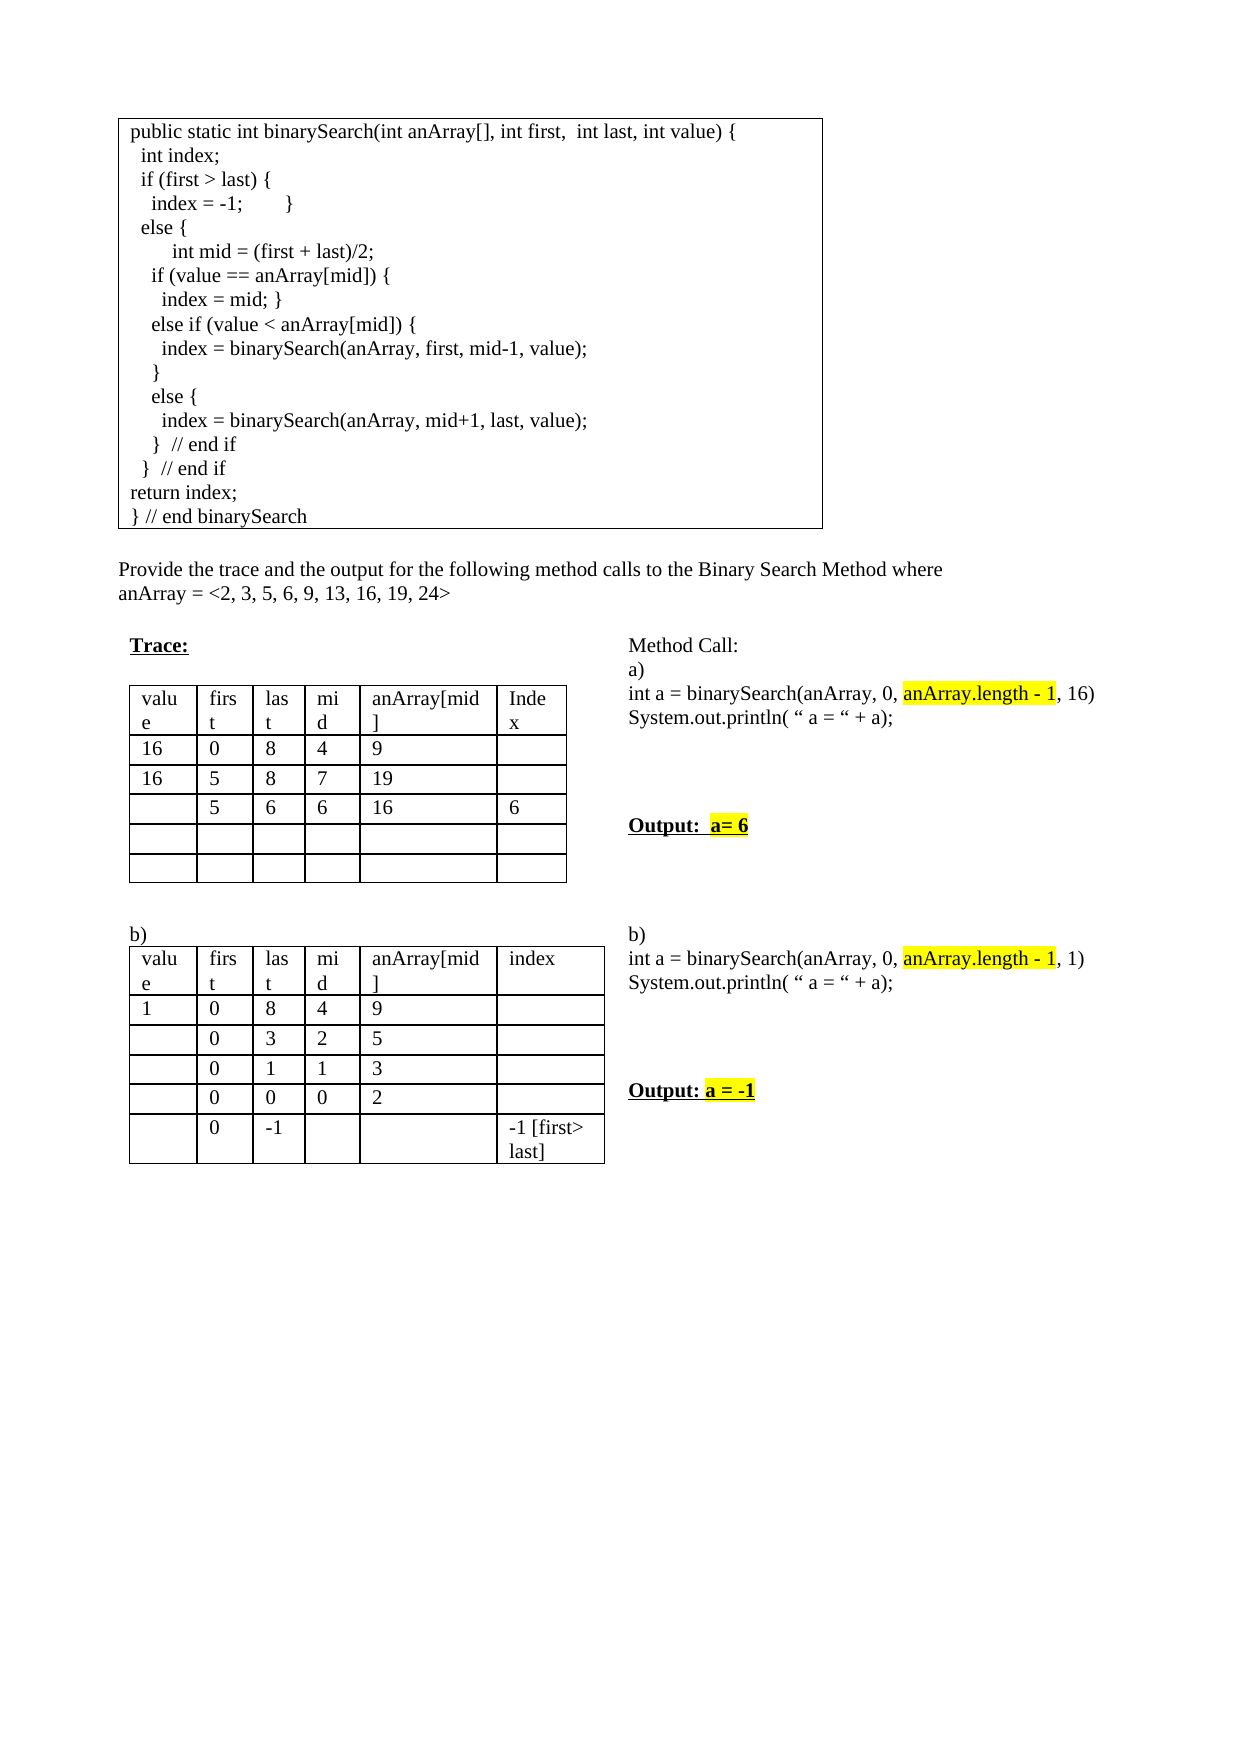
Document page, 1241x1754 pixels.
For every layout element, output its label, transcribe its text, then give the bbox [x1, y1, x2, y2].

table_cell 16 [130, 736, 196, 764]
table_cell [306, 855, 359, 882]
table_cell [130, 825, 196, 853]
table_header Method Call: [617, 633, 1207, 657]
table_cell [130, 1056, 196, 1083]
table_cell [130, 1026, 196, 1054]
table_cell 0 [198, 736, 252, 764]
table_cell [498, 766, 566, 793]
table_cell 1 [254, 1056, 304, 1083]
table_cell [498, 736, 566, 764]
table_cell 5 [198, 766, 252, 793]
table_cell [306, 825, 359, 853]
table_header value [130, 947, 196, 994]
table_cell 2 [361, 1085, 496, 1113]
table_cell [617, 894, 1207, 921]
table_cell 1 [306, 1056, 359, 1083]
table_cell [498, 855, 566, 882]
table_header last [254, 686, 304, 734]
table_cell [130, 1085, 196, 1113]
table_cell [498, 1085, 604, 1113]
table_header public static int binarySearch(int anArray[], int first, int last, int value) { int index; if (first > last) { index = -1; } else { int mid = (first + last)/2; if (value == anArray[mid]) { index = mid; } else if (value < anArray[mid]) { index = binarySearch(anArray, first, mid-1, value); } else { index = binarySearch(anArray, mid+1, last, value); } // end if } // end if return index; } // end binarySearch [119, 119, 822, 528]
table_cell [254, 825, 304, 853]
table_cell b) int a = binarySearch(anArray, 0, anArray.length - 1, 1) System.out.println( “ a = “ + a); Output: a = -1 [617, 921, 1207, 1164]
table_header first [198, 686, 252, 734]
table_cell [118, 657, 617, 893]
table_cell 6 [254, 795, 304, 823]
table_cell a) int a = binarySearch(anArray, 0, anArray.length - 1, 16) System.out.println( “ a = “ + a); Output: a= 6 [617, 657, 1207, 893]
table_cell [498, 1056, 604, 1083]
table_header value [130, 686, 196, 734]
table_cell 0 [198, 1085, 252, 1113]
table_header mid [306, 686, 359, 734]
table_header mid [306, 947, 359, 994]
table_cell 4 [306, 996, 359, 1024]
table_cell 5 [361, 1026, 496, 1054]
table_cell 8 [254, 736, 304, 764]
table_cell [498, 825, 566, 853]
table_cell 2 [306, 1026, 359, 1054]
table_cell 3 [361, 1056, 496, 1083]
table_cell 16 [361, 795, 496, 823]
table_cell [198, 825, 252, 853]
table_cell 16 [130, 766, 196, 793]
table_cell 4 [306, 736, 359, 764]
table_cell [361, 825, 496, 853]
table_cell [130, 1115, 196, 1163]
table_cell 7 [306, 766, 359, 793]
table_cell [306, 1115, 359, 1163]
table_header Index [498, 686, 566, 734]
table_header anArray[mid] [361, 947, 496, 994]
table_cell 0 [198, 996, 252, 1024]
table_cell [498, 1026, 604, 1054]
table_cell 0 [198, 1026, 252, 1054]
table_cell 8 [254, 996, 304, 1024]
table_cell 0 [254, 1085, 304, 1113]
table_cell 19 [361, 766, 496, 793]
table_cell -1 [first> last] [498, 1115, 604, 1163]
table_cell 0 [198, 1115, 252, 1163]
table_header first [198, 947, 252, 994]
table_cell [130, 855, 196, 882]
table_cell 6 [498, 795, 566, 823]
table_cell 0 [306, 1085, 359, 1113]
table_header last [254, 947, 304, 994]
table_cell 6 [306, 795, 359, 823]
table_cell 5 [198, 795, 252, 823]
table_cell [118, 894, 617, 921]
table_cell 1 [130, 996, 196, 1024]
text Provide the trace and the output for the following method calls to the Binary Search Method where [118, 557, 1122, 581]
table_cell [361, 1115, 496, 1163]
table_cell [198, 855, 252, 882]
table_cell [361, 855, 496, 882]
table_cell 9 [361, 996, 496, 1024]
table_cell 3 [254, 1026, 304, 1054]
table_cell b) [118, 921, 617, 1164]
table_cell -1 [254, 1115, 304, 1163]
table_cell [254, 855, 304, 882]
table_cell [130, 795, 196, 823]
table_cell [498, 996, 604, 1024]
table_header Trace: [118, 633, 617, 657]
table_cell 8 [254, 766, 304, 793]
table_cell 9 [361, 736, 496, 764]
text anArray = <2, 3, 5, 6, 9, 13, 16, 19, 24> [118, 581, 1122, 605]
table_cell 0 [198, 1056, 252, 1083]
table_header anArray[mid] [361, 686, 496, 734]
table_header index [498, 947, 604, 994]
